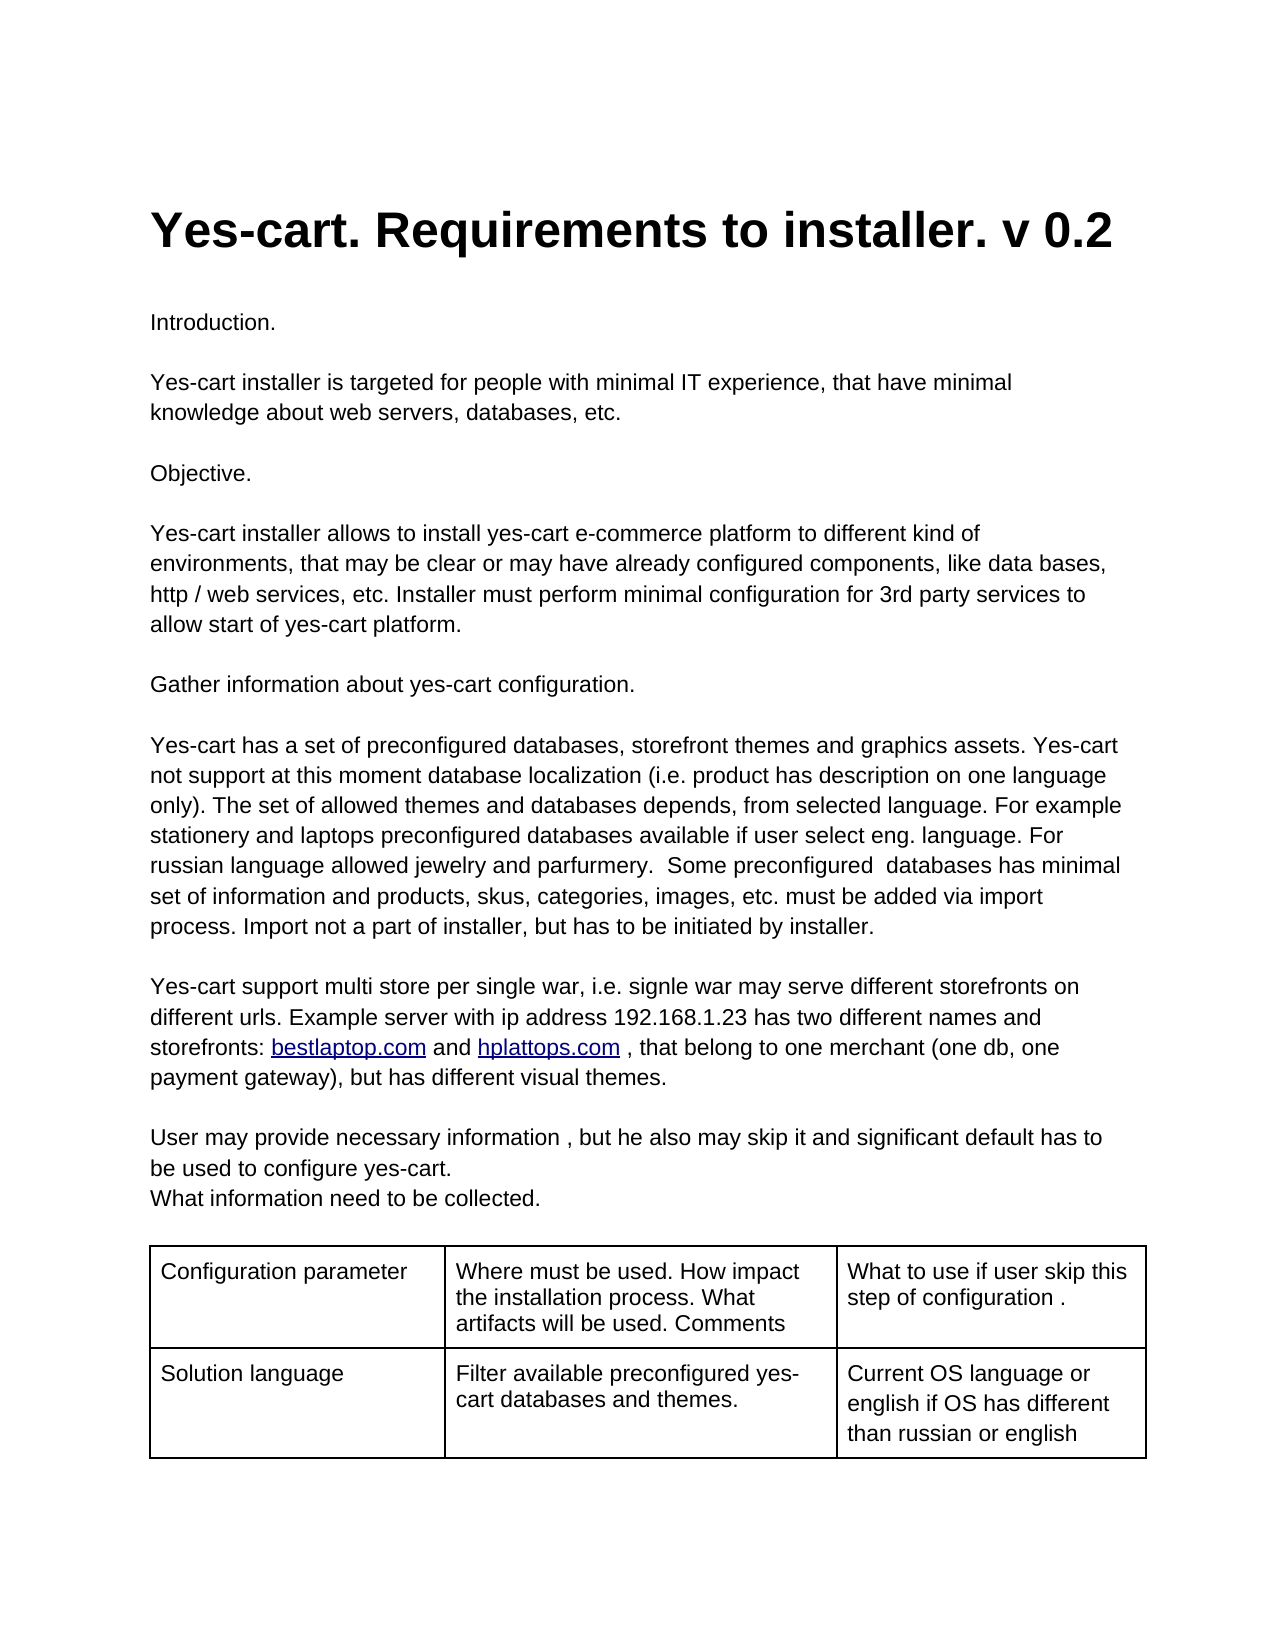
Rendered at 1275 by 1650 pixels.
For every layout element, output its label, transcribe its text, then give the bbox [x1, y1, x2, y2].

text Objective. [150, 460, 1125, 486]
text Yes-cart has a set of preconfigured databases, storefront themes and graphics assets. Yes-cart not support at this moment database localization (i.e. product has description on one language only). The set of allowed themes and databases depends, from selected language. For example stationery and laptops preconfigured databases available if user select eng. language. For russian language allowed jewelry and parfurmery. Some preconfigured databases has minimal set of information and products, skus, categories, images, etc. must be added via import process. Import not a part of installer, but has to be initiated by installer. [150, 732, 1125, 939]
table_header What to use if user skip this step of configuration . [838, 1247, 1145, 1347]
text environments, that may be clear or may have already configured components, like data bases, [150, 550, 1125, 577]
text What information need to be collected. [150, 1185, 1125, 1211]
subtitle Yes-cart. Requirements to installer. v 0.2 [150, 200, 1125, 257]
table_cell Solution language [151, 1349, 444, 1457]
text Yes-cart installer is targeted for people with minimal IT experience, that have minimal knowledge about web servers, databases, etc. [150, 369, 1125, 426]
text User may provide necessary information , but he also may skip it and significant default has to be used to configure yes-cart. [150, 1124, 1125, 1181]
table_header Configuration parameter [151, 1247, 444, 1347]
text Yes-cart support multi store per single war, i.e. signle war may serve different storefronts on different urls. Example server with ip address 192.168.1.23 has two different names and storefronts: bestlaptop.com and hplattops.com , that belong to one merchant (one db, one payment gateway), but has different visual themes. [150, 973, 1125, 1090]
text Introduction. [150, 309, 1125, 335]
table_cell Filter available preconfigured yes-cart databases and themes. [446, 1349, 836, 1457]
text Yes-cart installer allows to install yes-cart e-commerce platform to different kind of [150, 520, 1125, 547]
table_header Where must be used. How impact the installation process. What artifacts will be used. Comments [446, 1247, 836, 1347]
text Gather information about yes-cart configuration. [150, 671, 1125, 698]
table_cell Current OS language or english if OS has different than russian or english [838, 1349, 1145, 1457]
text http / web services, etc. Installer must perform minimal configuration for 3rd party services to allow start of yes-cart platform. [150, 581, 1125, 637]
